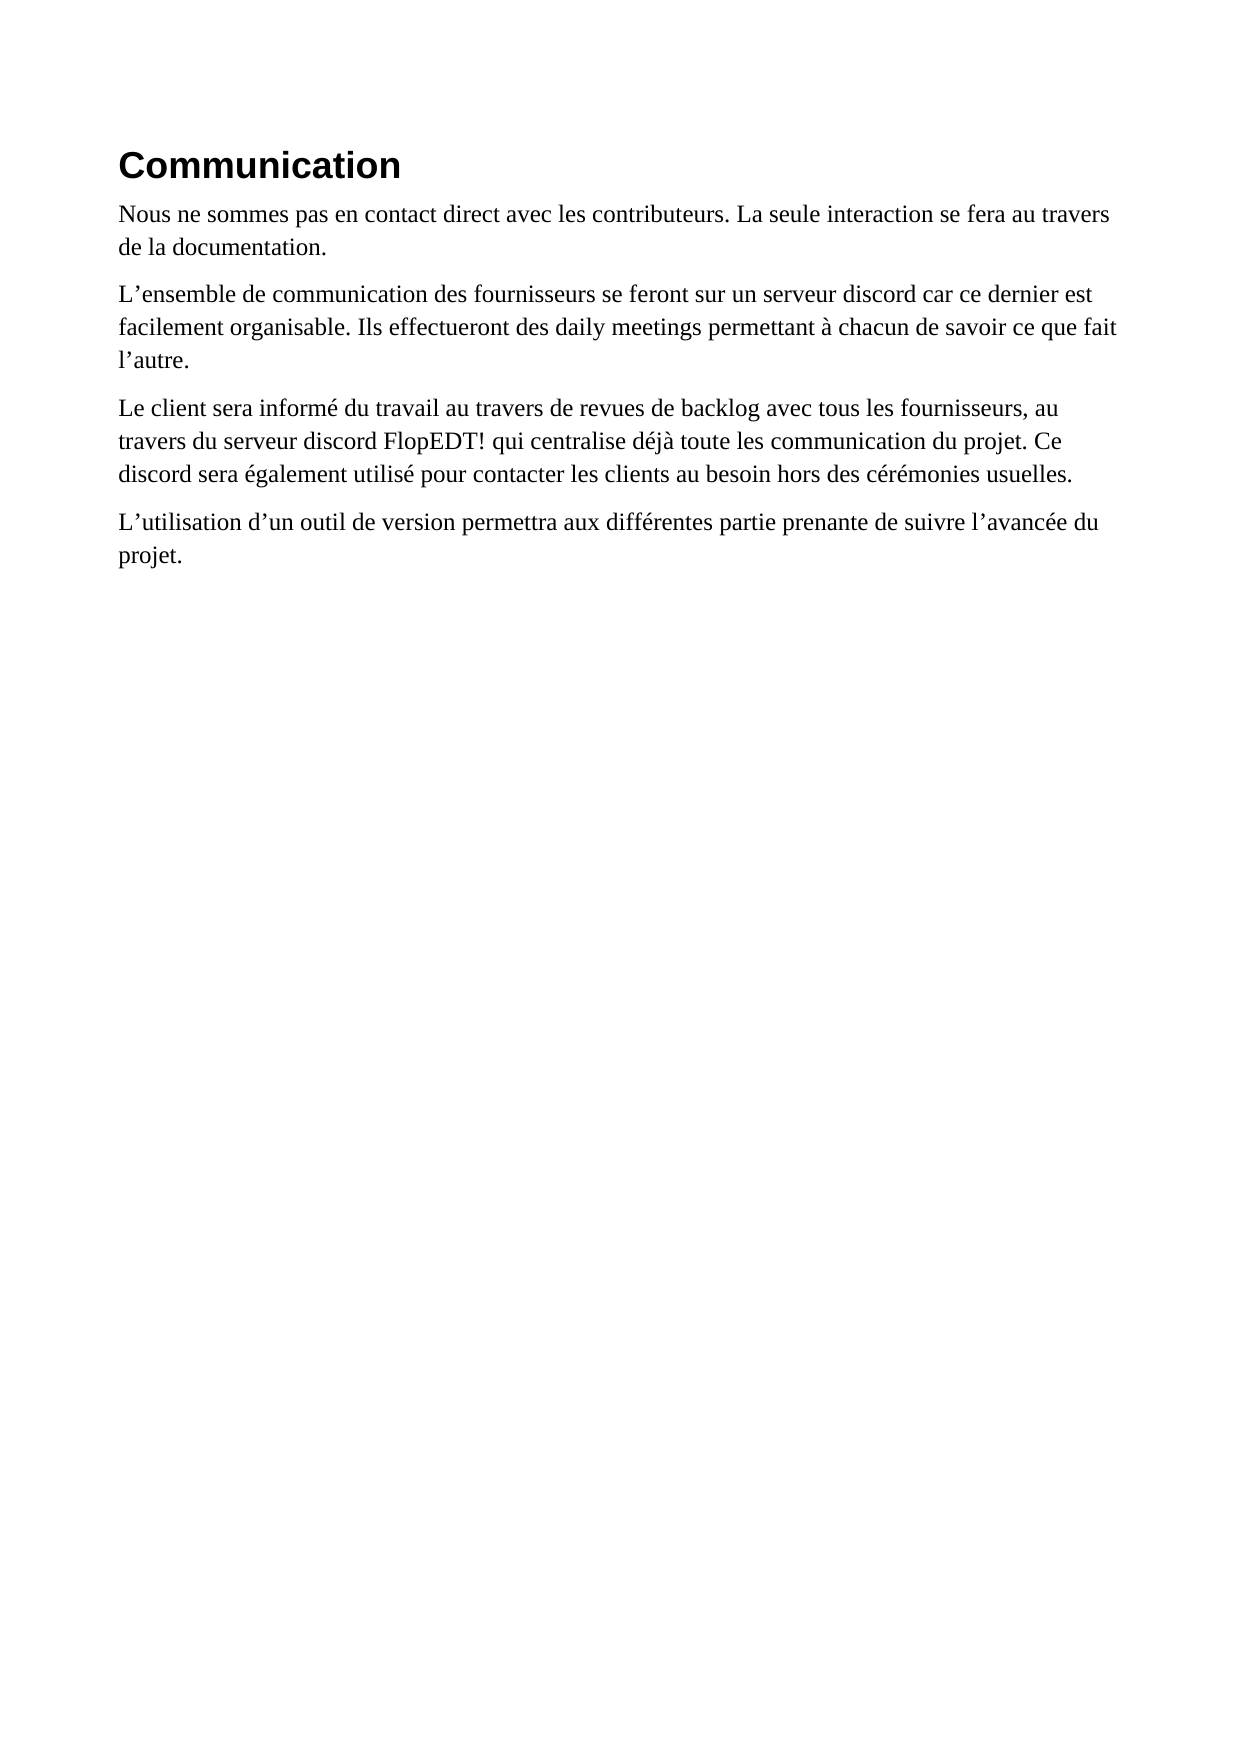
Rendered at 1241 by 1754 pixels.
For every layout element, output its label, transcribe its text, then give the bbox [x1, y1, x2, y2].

subtitle Communication [118, 143, 1122, 186]
text Le client sera informé du travail au travers de revues de backlog avec tous les fournisseurs, au travers du serveur discord FlopEDT! qui centralise déjà toute les communication du projet. Ce discord sera également utilisé pour contacter les clients au besoin hors des cérémonies usuelles. [118, 393, 1122, 488]
text L’utilisation d’un outil de version permettra aux différentes partie prenante de suivre l’avancée du projet. [118, 507, 1122, 568]
text L’ensemble de communication des fournisseurs se feront sur un serveur discord car ce dernier est facilement organisable. Ils effectueront des daily meetings permettant à chacun de savoir ce que fait l’autre. [118, 279, 1122, 374]
text Nous ne sommes pas en contact direct avec les contributeurs. La seule interaction se fera au travers de la documentation. [118, 199, 1122, 261]
